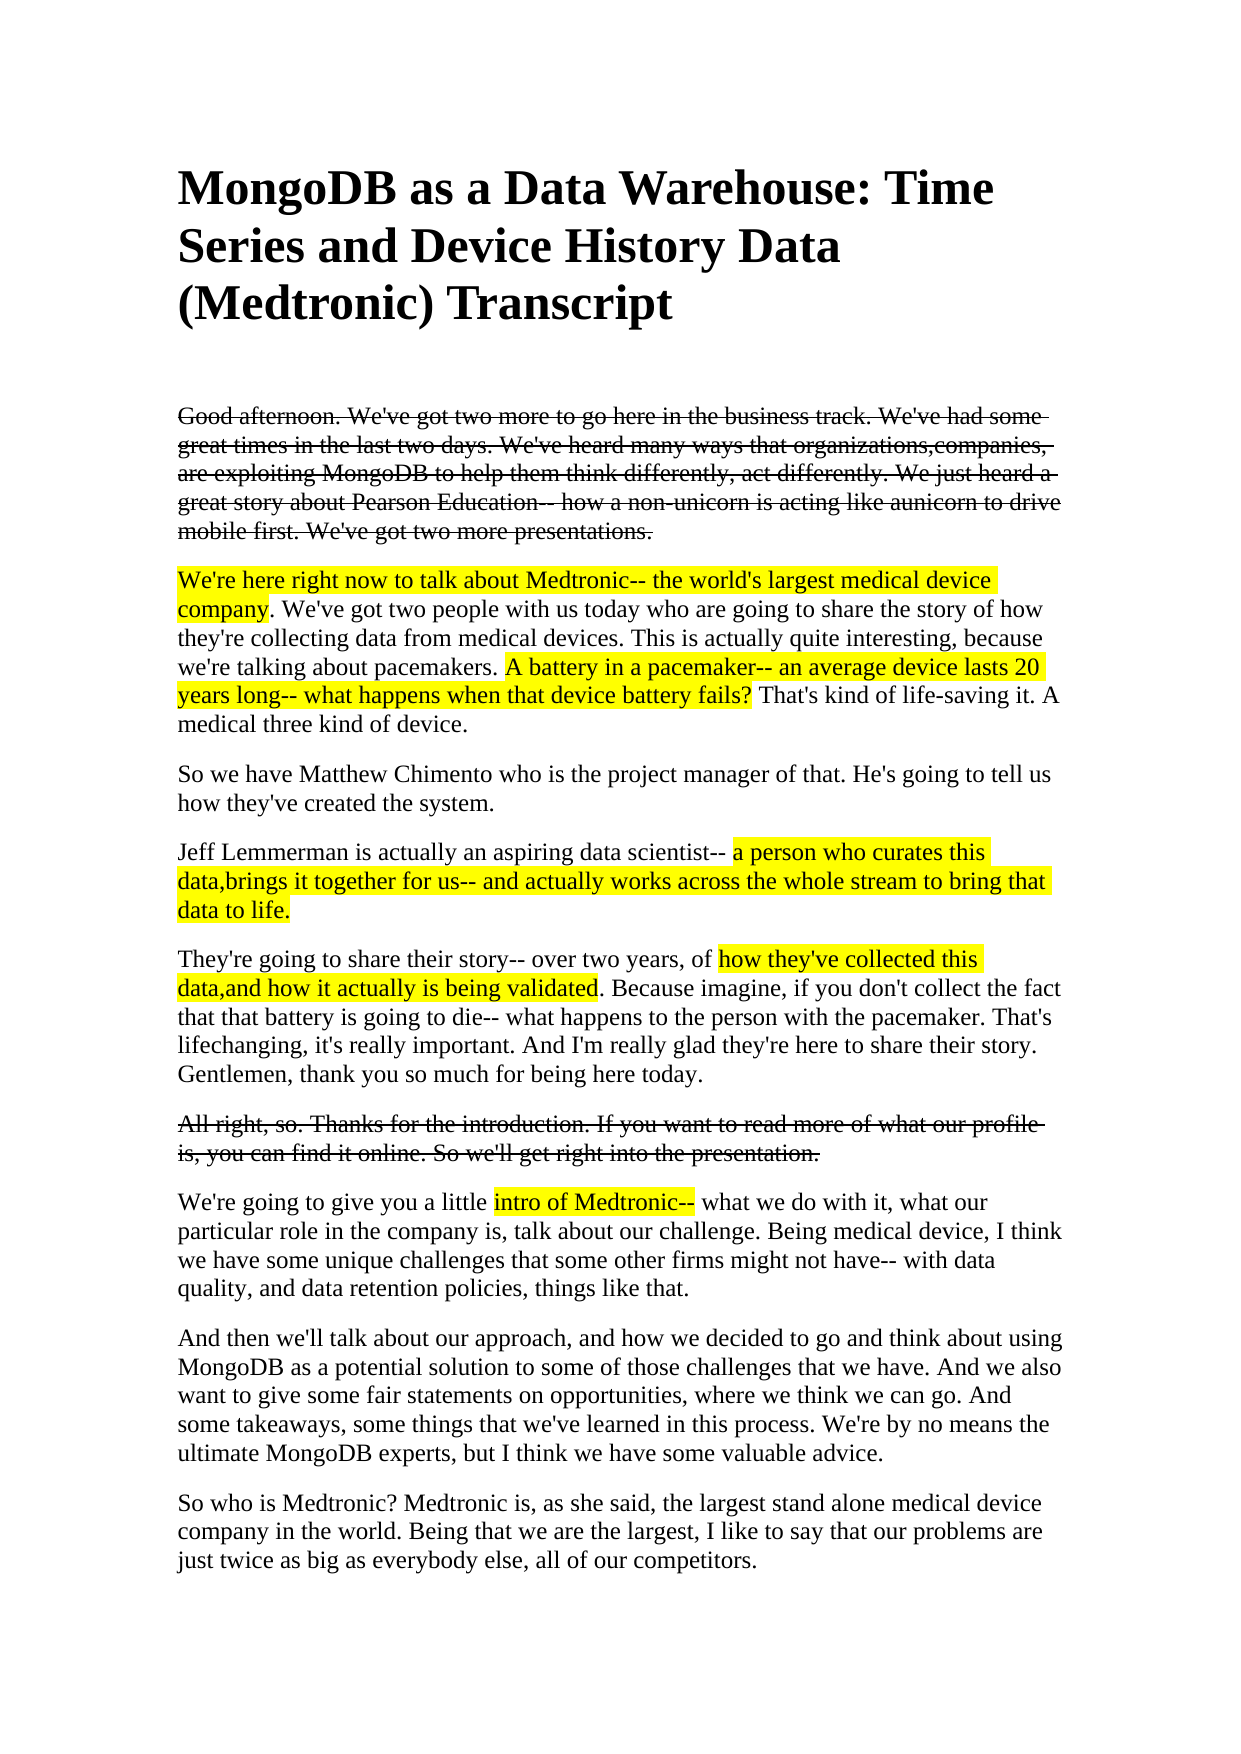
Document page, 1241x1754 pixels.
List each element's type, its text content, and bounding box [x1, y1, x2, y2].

text Good afternoon. We've got two more to go here in the business track. We've had some great times in the last two days. We've heard many ways that organizations,companies, are exploiting MongoDB to help them think differently, act differently. We just heard a great story about Pearson Education-- how a non-unicorn is acting like aunicorn to drive mobile first. We've got two more presentations. [177, 401, 1063, 545]
text They're going to share their story-- over two years, of how they've collected this data,and how it actually is being validated. Because imagine, if you don't collect the fact that that battery is going to die-- what happens to the person with the pacemaker. That's lifechanging, it's really important. And I'm really glad they're here to share their story. Gentlemen, thank you so much for being here today. [177, 944, 1063, 1088]
text So who is Medtronic? Medtronic is, as she said, the largest stand alone medical device company in the world. Being that we are the largest, I like to say that our problems are just twice as big as everybody else, all of our competitors. [177, 1488, 1063, 1574]
text All right, so. Thanks for the introduction. If you want to read more of what our profile is, you can find it online. So we'll get right into the presentation. [177, 1109, 1063, 1166]
subtitle MongoDB as a Data Warehouse: Time Series and Device History Data (Medtronic) Transcript [177, 158, 1063, 331]
text So we have Matthew Chimento who is the project manager of that. He's going to tell us how they've created the system. [177, 759, 1063, 816]
text Jeff Lemmerman is actually an aspiring data scientist-- a person who curates this data,brings it together for us-- and actually works across the whole stream to bring that data to life. [177, 837, 1063, 923]
text And then we'll talk about our approach, and how we decided to go and think about using MongoDB as a potential solution to some of those challenges that we have. And we also want to give some fair statements on opportunities, where we think we can go. And some takeaways, some things that we've learned in this process. We're by no means the ultimate MongoDB experts, but I think we have some valuable advice. [177, 1323, 1063, 1467]
text We're here right now to talk about Medtronic-- the world's largest medical device company. We've got two people with us today who are going to share the story of how they're collecting data from medical devices. This is actually quite interesting, because we're talking about pacemakers. A battery in a pacemaker-- an average device lasts 20 years long-- what happens when that device battery fails? That's kind of life-saving it. A medical three kind of device. [177, 566, 1063, 738]
text We're going to give you a little intro of Medtronic-- what we do with it, what our particular role in the company is, talk about our challenge. Being medical device, I think we have some unique challenges that some other firms might not have-- with data quality, and data retention policies, things like that. [177, 1187, 1063, 1302]
